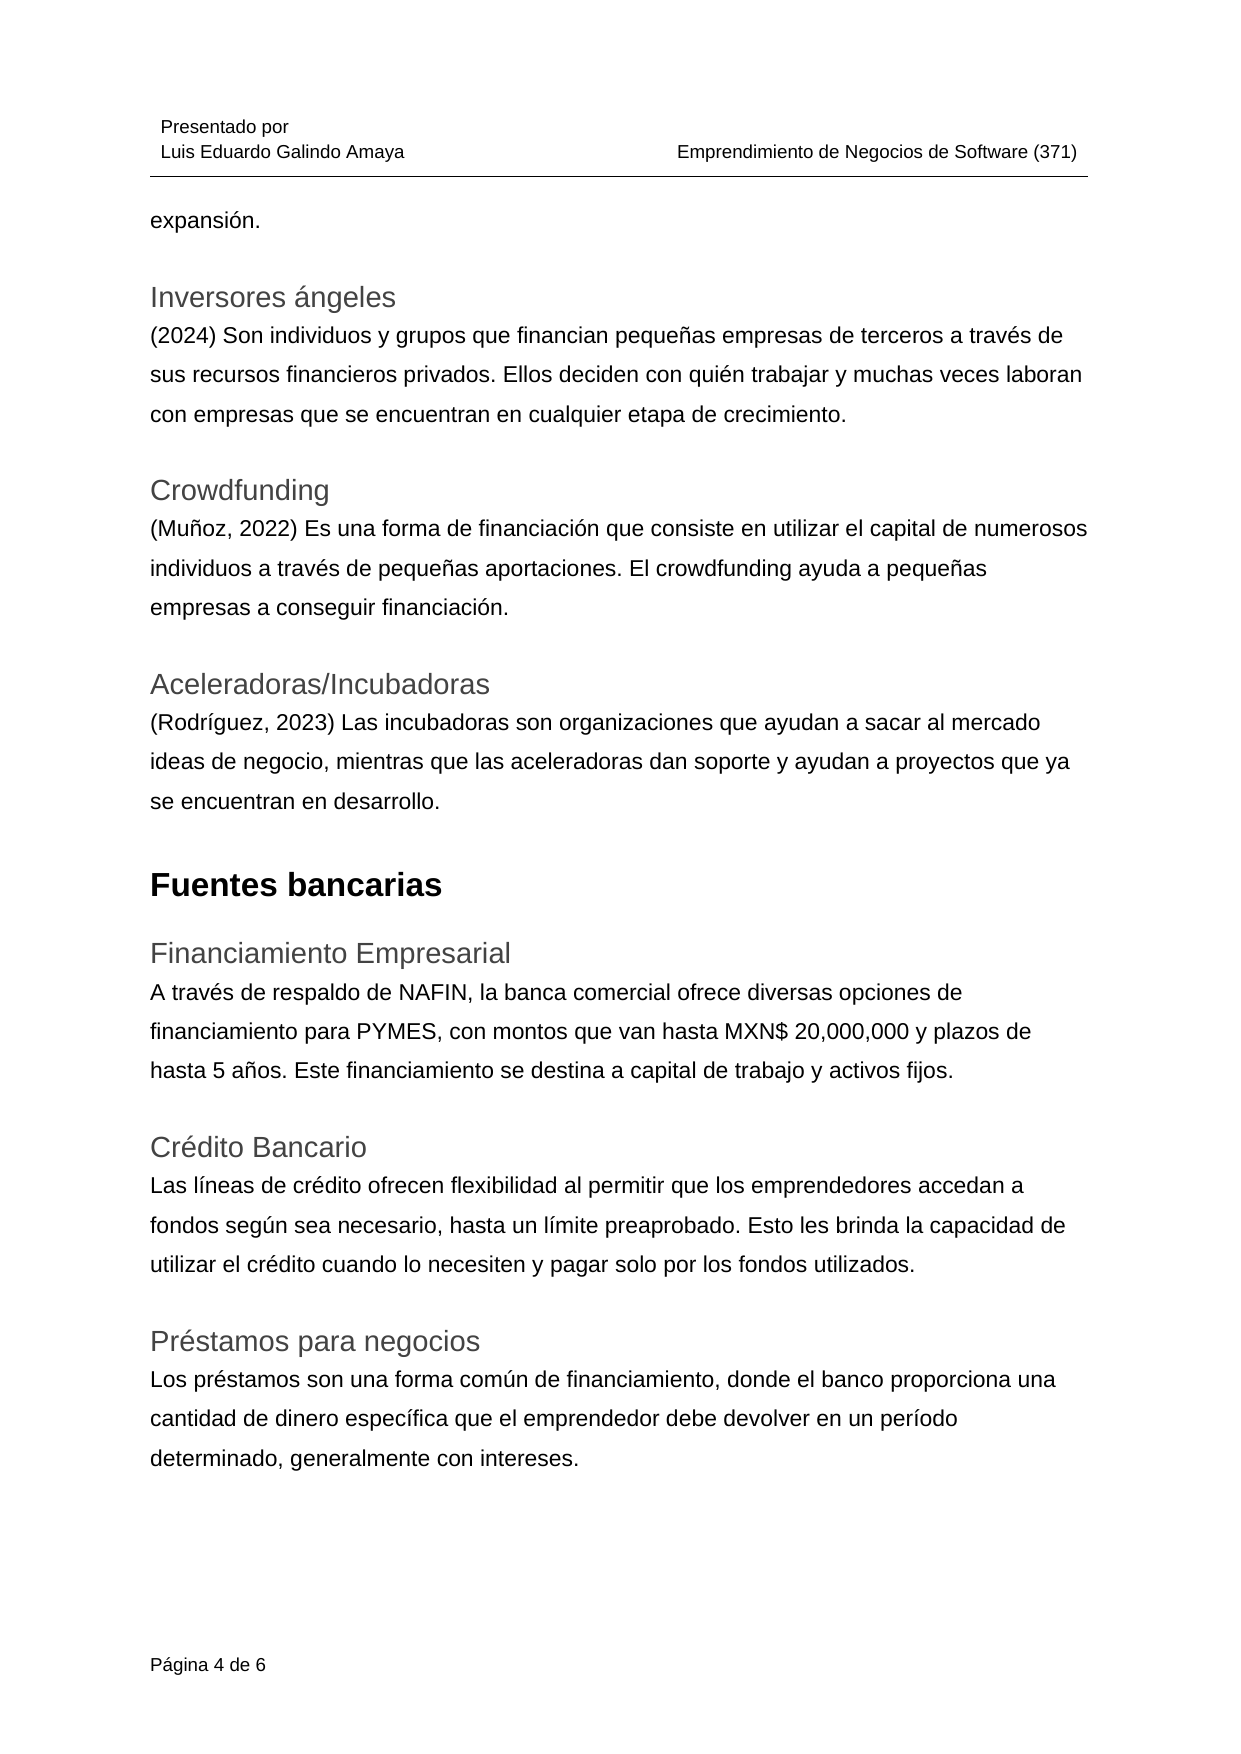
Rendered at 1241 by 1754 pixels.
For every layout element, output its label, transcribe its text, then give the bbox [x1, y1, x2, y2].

subtitle Inversores ángeles [150, 280, 1090, 313]
text Las líneas de crédito ofrecen flexibilidad al permitir que los emprendedores accedan a fondos según sea necesario, hasta un límite preaprobado. Esto les brinda la capacidad de utilizar el crédito cuando lo necesiten y pagar solo por los fondos utilizados. [150, 1172, 1090, 1277]
text A través de respaldo de NAFIN, la banca comercial ofrece diversas opciones de financiamiento para PYMES, con montos que van hasta MXN$ 20,000,000 y plazos de hasta 5 años. Este financiamiento se destina a capital de trabajo y activos fijos. [150, 978, 1090, 1084]
subtitle Crowdfunding [150, 473, 1090, 507]
text (2024) Son individuos y grupos que financian pequeñas empresas de terceros a través de sus recursos financieros privados. Ellos deciden con quién trabajar y muchas veces laboran con empresas que se encuentran en cualquier etapa de crecimiento. [150, 322, 1090, 427]
subtitle Aceleradoras/Incubadoras [150, 667, 1090, 701]
subtitle Préstamos para negocios [150, 1324, 1090, 1357]
text Los préstamos son una forma común de financiamiento, donde el banco proporciona una cantidad de dinero específica que el emprendedor debe devolver en un período determinado, generalmente con intereses. [150, 1366, 1090, 1471]
text (Rodríguez, 2023) Las incubadoras son organizaciones que ayudan a sacar al mercado ideas de negocio, mientras que las aceleradoras dan soporte y ayudan a proyectos que ya se encuentran en desarrollo. [150, 709, 1090, 814]
subtitle Fuentes bancarias [150, 865, 1090, 903]
subtitle Crédito Bancario [150, 1130, 1090, 1164]
subtitle Financiamiento Empresarial [150, 937, 1090, 970]
text expansión. [150, 207, 1090, 233]
text (Muñoz, 2022) Es una forma de financiación que consiste en utilizar el capital de numerosos individuos a través de pequeñas aportaciones. El crowdfunding ayuda a pequeñas empresas a conseguir financiación. [150, 515, 1090, 621]
